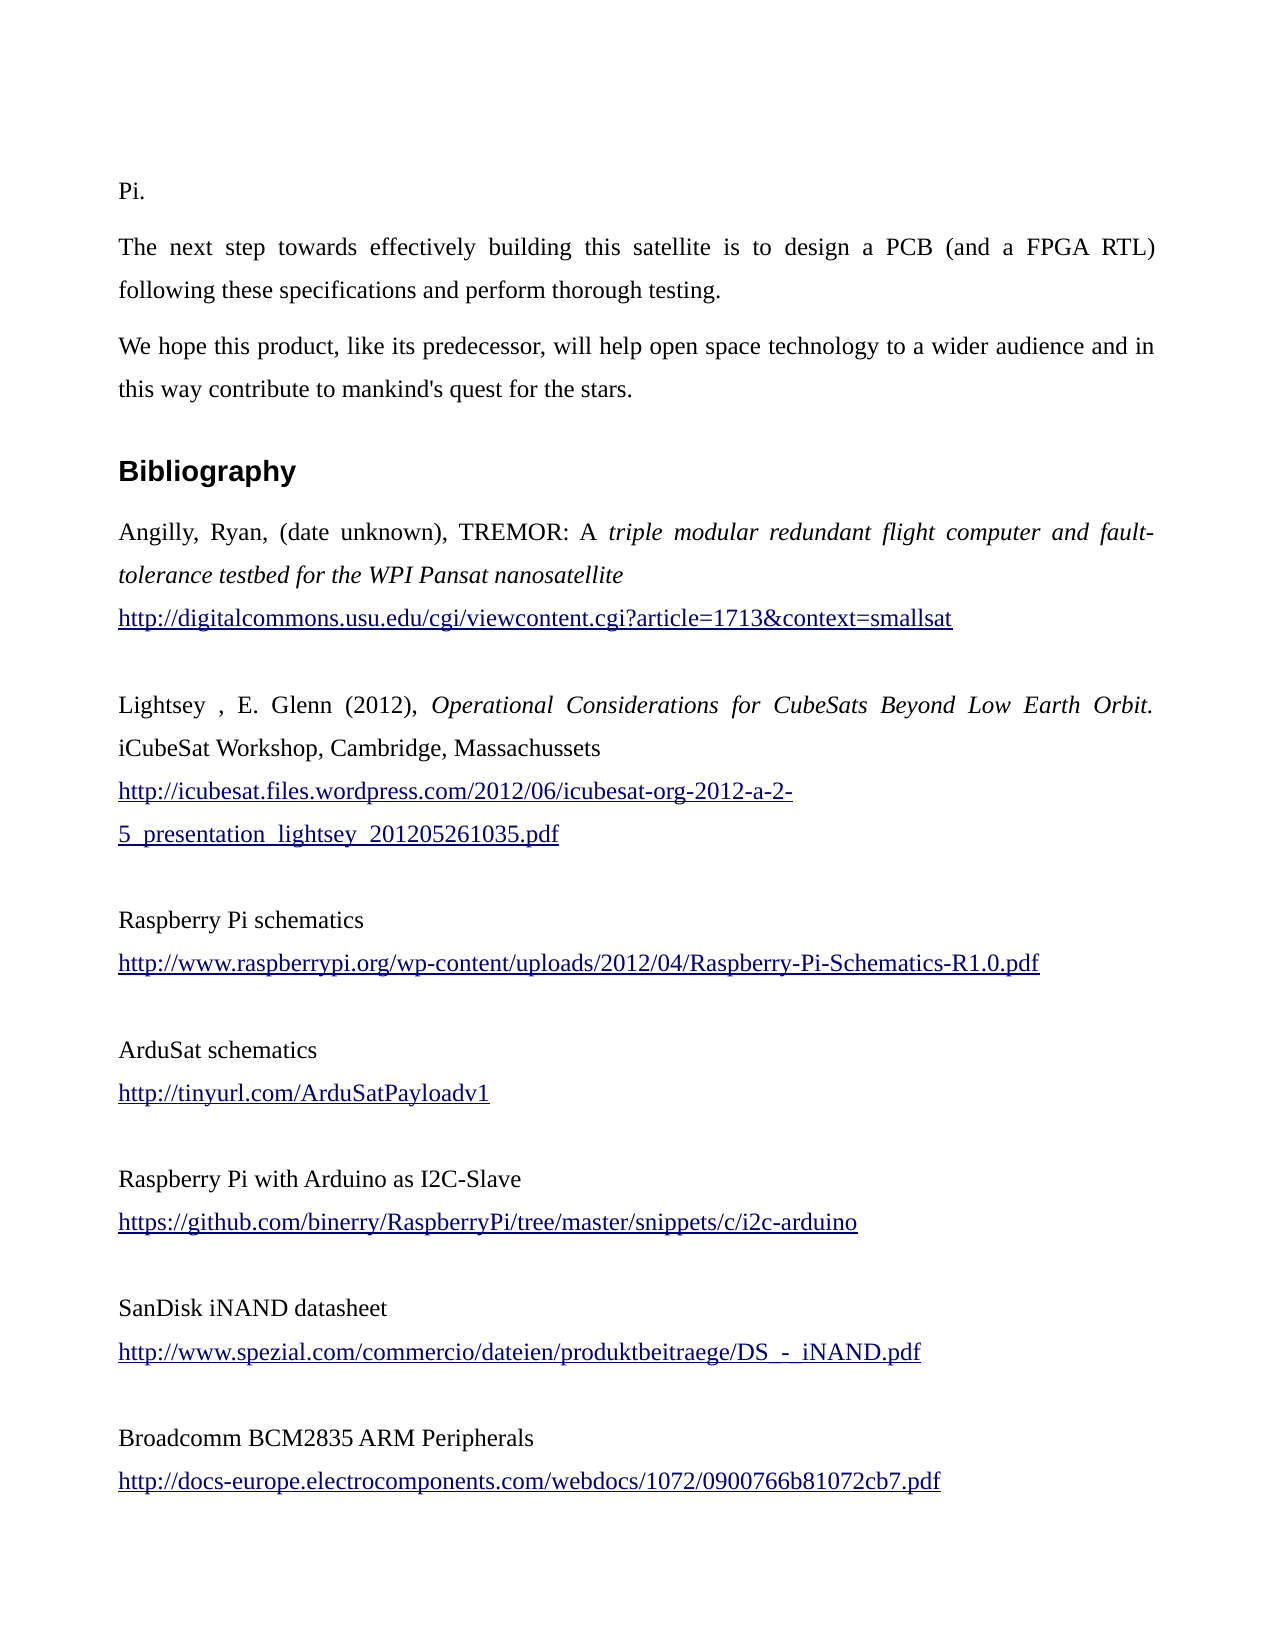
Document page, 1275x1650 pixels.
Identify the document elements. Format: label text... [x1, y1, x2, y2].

text https://github.com/binerry/RaspberryPi/tree/master/snippets/c/i2c-arduino [118, 1207, 1157, 1236]
text http://icubesat.files.wordpress.com/2012/06/icubesat-org-2012-a-2-5_presentation_lightsey_201205261035.pdf [118, 776, 1157, 848]
text http://tinyurl.com/ArduSatPayloadv1 [118, 1078, 1157, 1107]
text http://digitalcommons.usu.edu/cgi/viewcontent.cgi?article=1713&context=smallsat [118, 603, 1157, 632]
text Raspberry Pi with Arduino as I2C-Slave [118, 1164, 1157, 1193]
text We hope this product, like its predecessor, will help open space technology to a wider audience and in this way contribute to mankind's quest for the stars. [118, 331, 1157, 403]
text http://www.raspberrypi.org/wp-content/uploads/2012/04/Raspberry-Pi-Schematics-R1.0.pdf [118, 948, 1157, 977]
text The next step towards effectively building this satellite is to design a PCB (and a FPGA RTL) following these specifications and perform thorough testing. [118, 232, 1157, 304]
text Angilly, Ryan, (date unknown), TREMOR: A triple modular redundant flight computer and fault- tolerance testbed for the WPI Pansat nanosatellite [118, 517, 1157, 589]
text Broadcomm BCM2835 ARM Peripherals [118, 1423, 1157, 1452]
text ArduSat schematics [118, 1035, 1157, 1063]
text http://www.spezial.com/commercio/dateien/produktbeitraege/DS_-_iNAND.pdf [118, 1337, 1157, 1365]
text http://docs-europe.electrocomponents.com/webdocs/1072/0900766b81072cb7.pdf [118, 1466, 1157, 1495]
text Raspberry Pi schematics [118, 905, 1157, 934]
text Pi. [118, 176, 1157, 205]
subtitle Bibliography [118, 454, 1157, 488]
text SanDisk iNAND datasheet [118, 1293, 1157, 1322]
text Lightsey , E. Glenn (2012), Operational Considerations for CubeSats Beyond Low Earth Orbit. iCubeSat Workshop, Cambridge, Massachussets [118, 690, 1157, 762]
